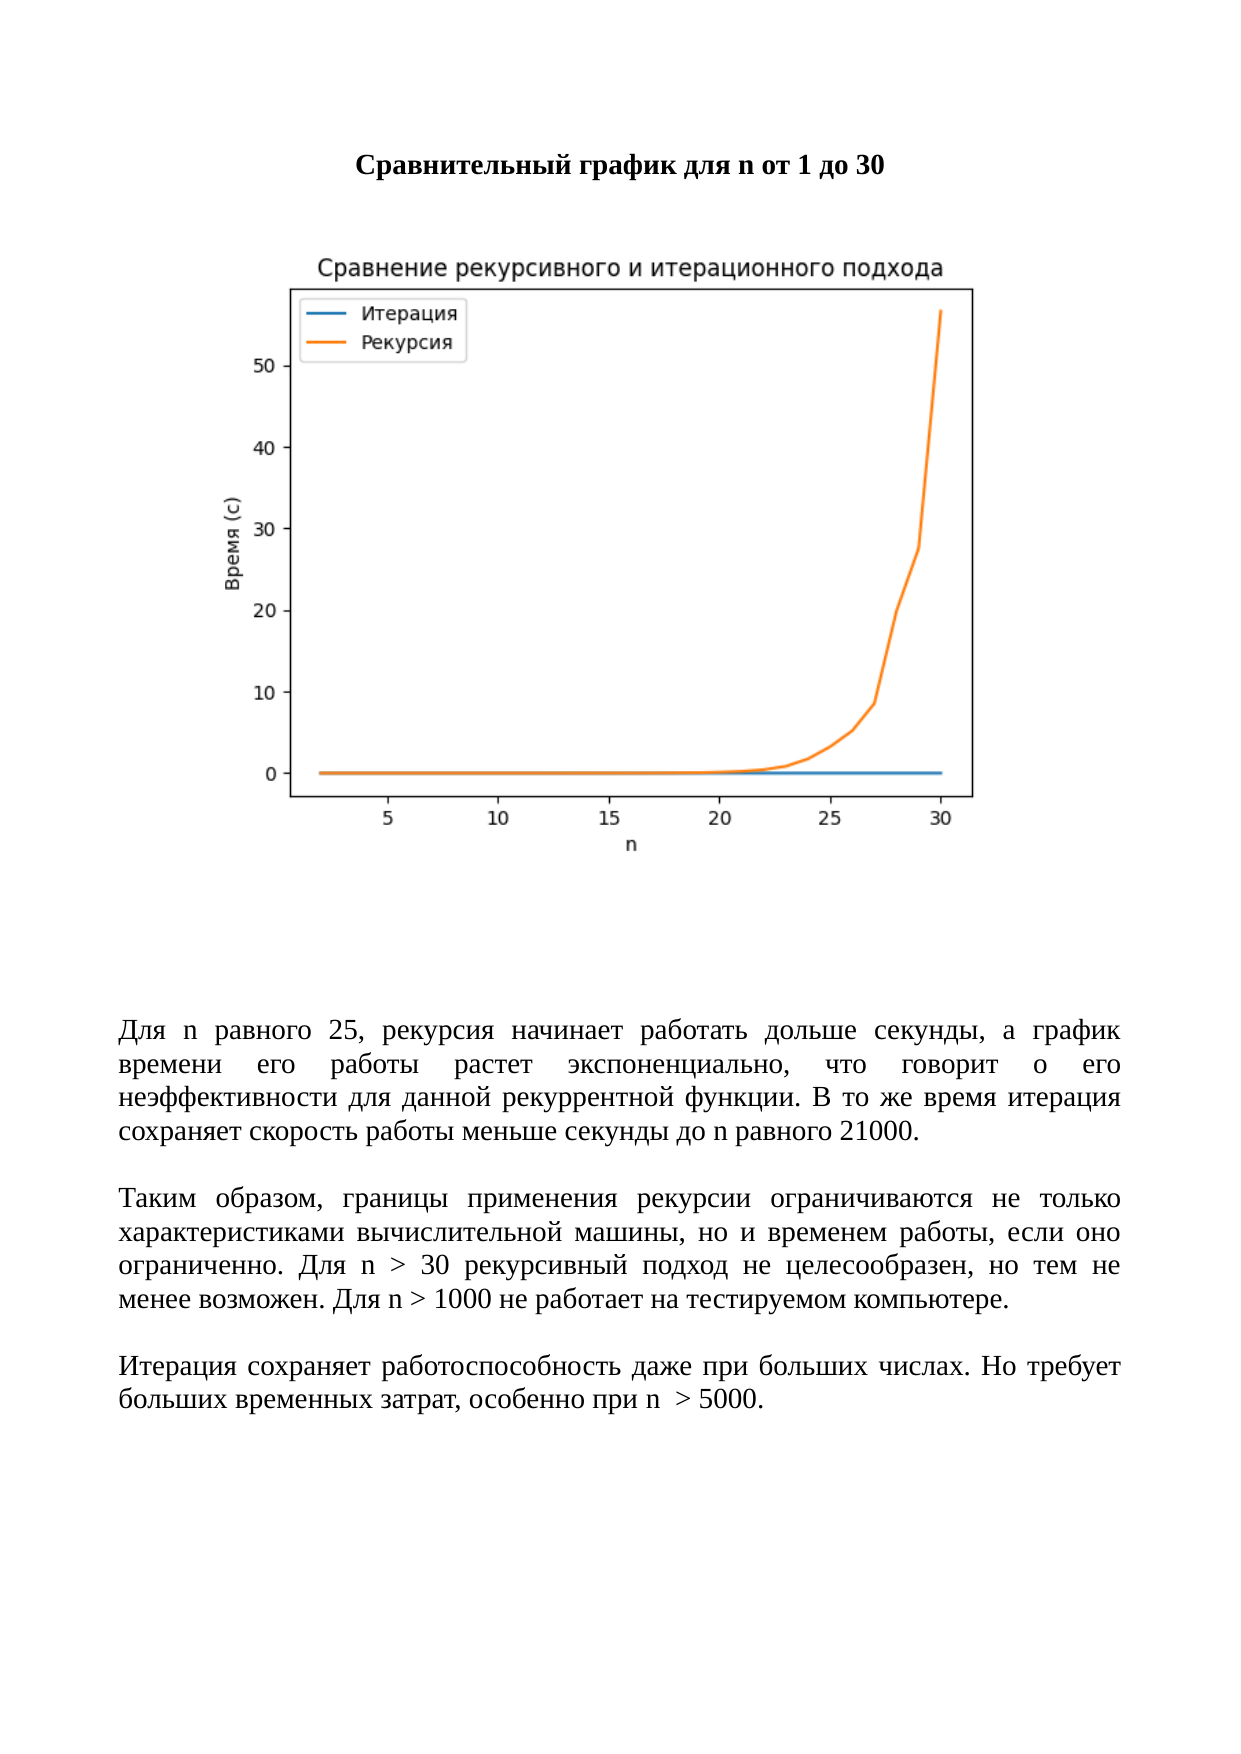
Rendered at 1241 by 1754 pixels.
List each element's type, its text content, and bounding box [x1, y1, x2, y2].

text Итерация сохраняет работоспособность даже при больших числах. Но требует больших временных затрат, особенно при n > 5000. [118, 1348, 1122, 1415]
text Сравнительный график для n от 1 до 30 [118, 147, 1122, 180]
text Для n равного 25, рекурсия начинает работать дольше секунды, а график времени его работы растет экспоненциально, что говорит о его неэффективности для данной рекуррентной функции. В то же время итерация сохраняет скорость работы меньше секунды до n равного 21000. [118, 1012, 1122, 1147]
text Таким образом, границы применения рекурсии ограничиваются не только характеристиками вычислительной машины, но и временем работы, если оно ограниченно. Для n > 30 рекурсивный подход не целесообразен, но тем не менее возможен. Для n > 1000 не работает на тестируемом компьютере. [118, 1180, 1122, 1314]
